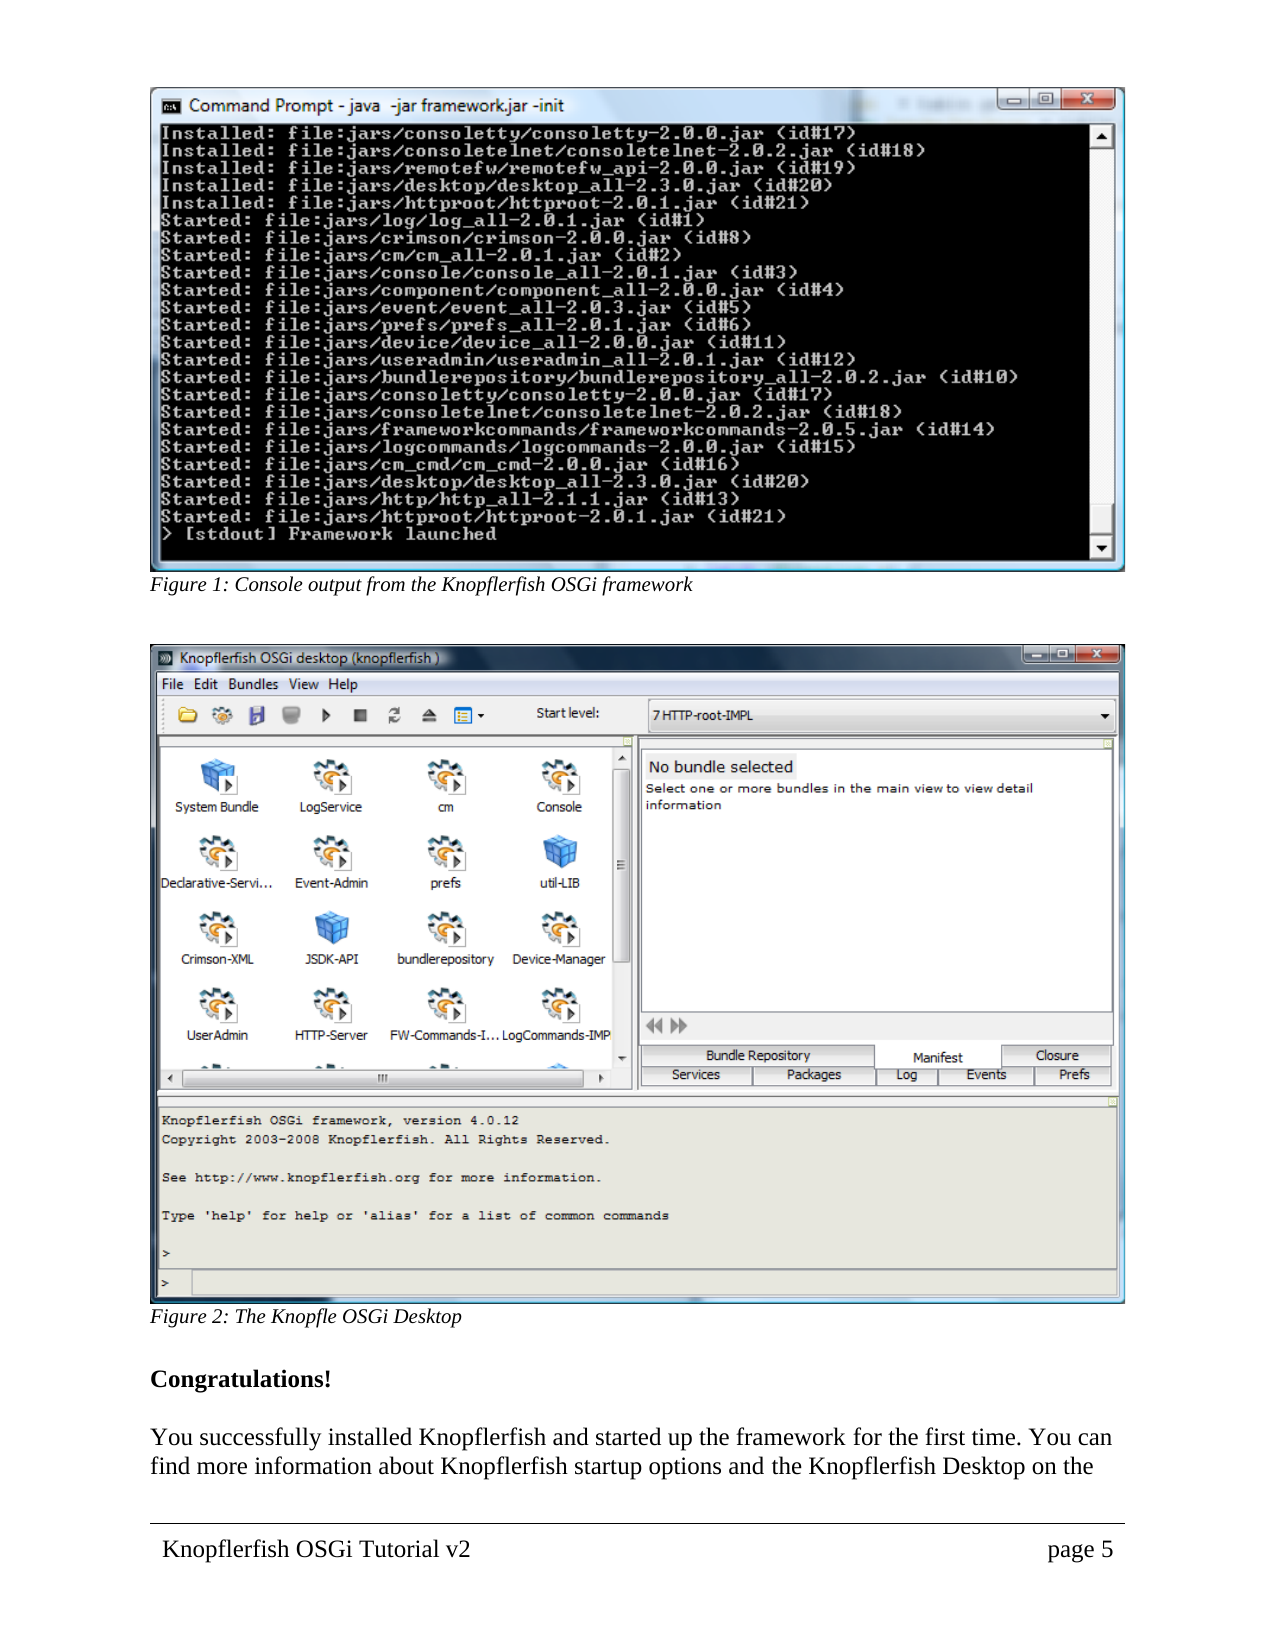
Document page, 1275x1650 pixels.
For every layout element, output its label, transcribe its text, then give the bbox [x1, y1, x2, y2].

text Figure 2: The Knopfle OSGi Desktop [150, 1304, 1125, 1328]
text You successfully installed Knopflerfish and started up the framework for the first time. You can find more information about Knopflerfish startup options and the Knopflerfish Desktop on the [150, 1422, 1125, 1479]
text Figure 1: Console output from the Knopflerfish OSGi framework [150, 572, 1125, 596]
text Congratulations! [150, 1364, 1125, 1393]
